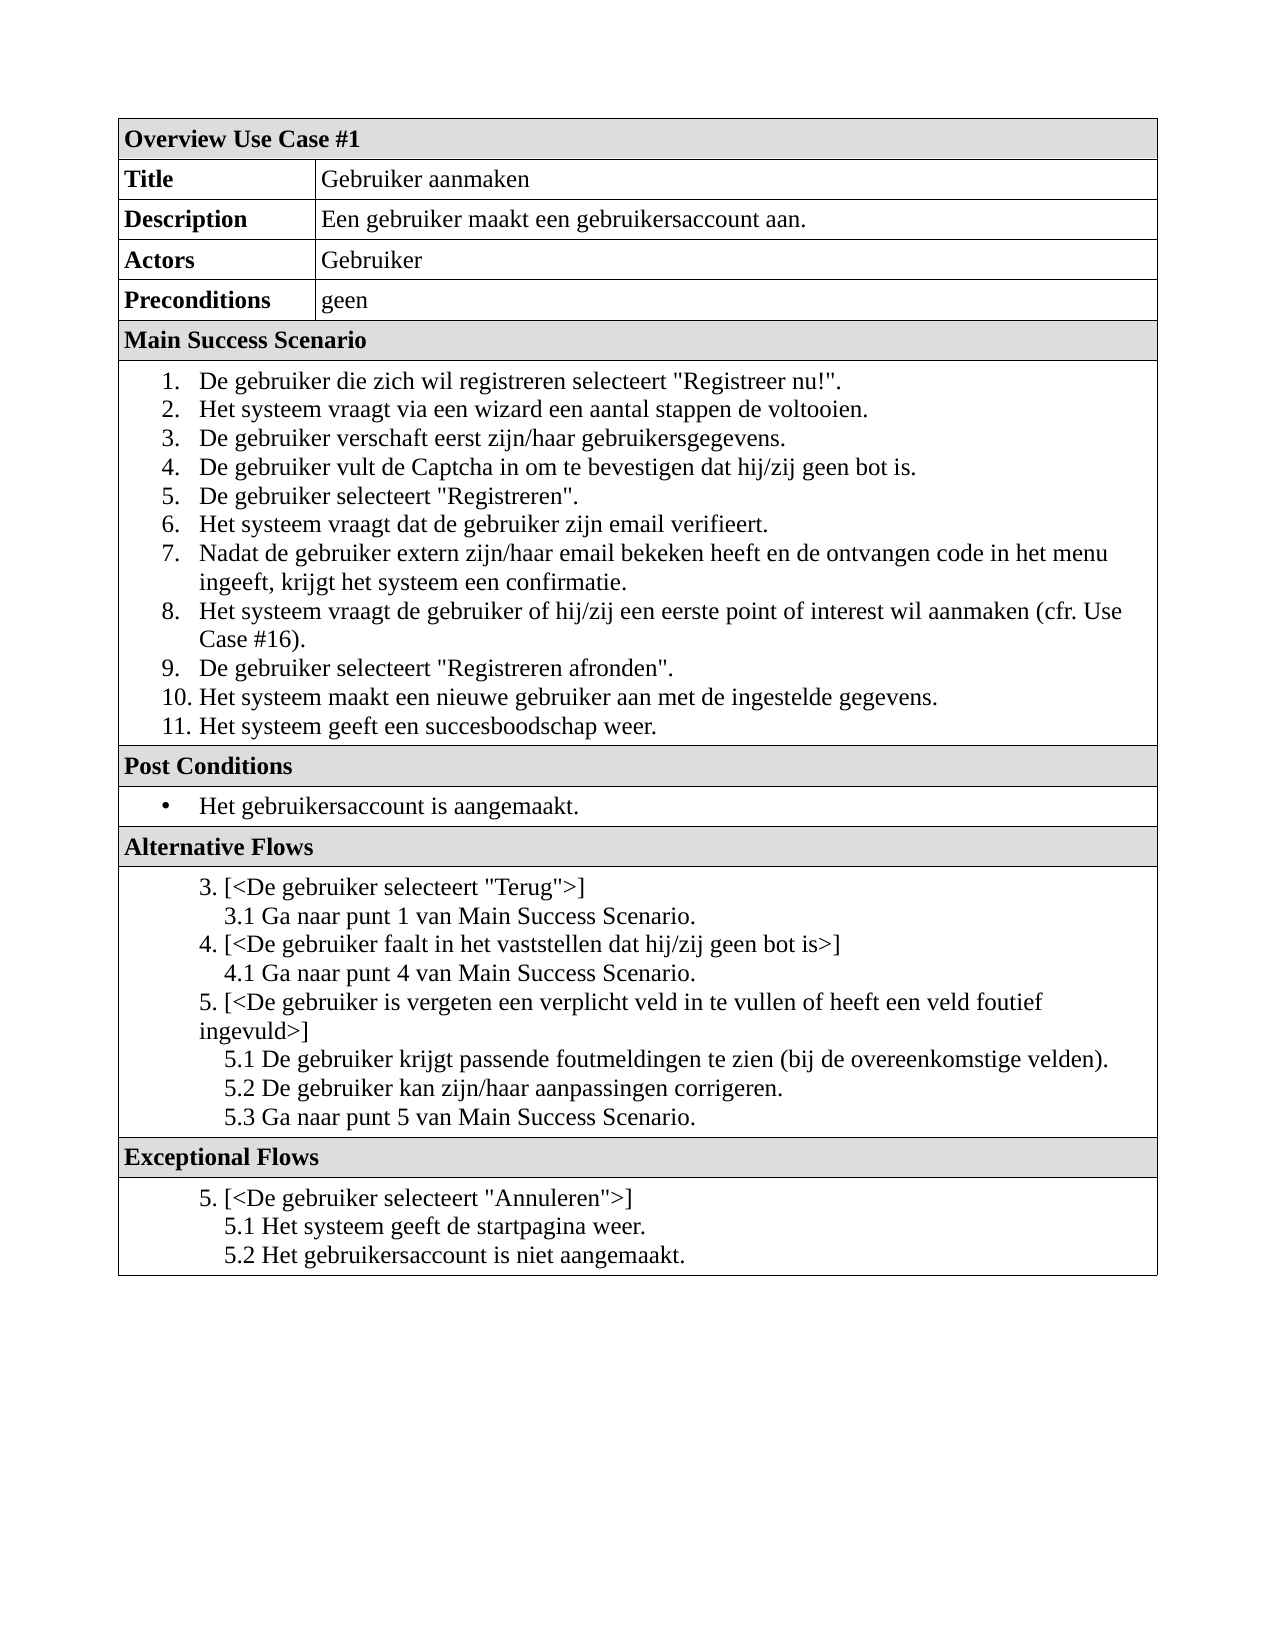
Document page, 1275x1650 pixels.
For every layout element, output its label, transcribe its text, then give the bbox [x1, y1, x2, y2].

table_cell Main Success Scenario [119, 321, 1157, 360]
table_cell 5. [<De gebruiker selecteert "Annuleren">] 5.1 Het systeem geeft de startpagina weer. 5.2 Het gebruikersaccount is niet aangemaakt. [119, 1178, 1157, 1275]
table_cell 3. [<De gebruiker selecteert "Terug">] 3.1 Ga naar punt 1 van Main Success Scenario. 4. [<De gebruiker faalt in het vaststellen dat hij/zij geen bot is>] 4.1 Ga naar punt 4 van Main Success Scenario. 5. [<De gebruiker is vergeten een verplicht veld in te vullen of heeft een veld foutief ingevuld>] 5.1 De gebruiker krijgt passende foutmeldingen te zien (bij de overeenkomstige velden). 5.2 De gebruiker kan zijn/haar aanpassingen corrigeren. 5.3 Ga naar punt 5 van Main Success Scenario. [119, 867, 1157, 1137]
table_cell Gebruiker [316, 240, 1157, 279]
table_cell Exceptional Flows [119, 1138, 1157, 1177]
table_cell Title [119, 160, 315, 199]
table_cell Description [119, 200, 315, 239]
table_cell Actors [119, 240, 315, 279]
table_cell Het gebruikersaccount is aangemaakt. [119, 787, 1157, 826]
table_cell Gebruiker aanmaken [316, 160, 1157, 199]
table_cell Post Conditions [119, 746, 1157, 786]
table_cell geen [316, 280, 1157, 320]
table_header Overview Use Case #1 [119, 119, 1157, 158]
table_cell Preconditions [119, 280, 315, 320]
table_cell Alternative Flows [119, 827, 1157, 866]
table_cell De gebruiker die zich wil registreren selecteert "Registreer nu!". Het systeem vraagt via een wizard een aantal stappen de voltooien. De gebruiker verschaft eerst zijn/haar gebruikersgegevens. De gebruiker vult de Captcha in om te bevestigen dat hij/zij geen bot is. De gebruiker selecteert "Registreren". Het systeem vraagt dat de gebruiker zijn email verifieert. Nadat de gebruiker extern zijn/haar email bekeken heeft en de ontvangen code in het menu ingeeft, krijgt het systeem een confirmatie. Het systeem vraagt de gebruiker of hij/zij een eerste point of interest wil aanmaken (cfr. Use Case #16). De gebruiker selecteert "Registreren afronden". Het systeem maakt een nieuwe gebruiker aan met de ingestelde gegevens. Het systeem geeft een succesboodschap weer. [119, 361, 1157, 745]
table_cell Een gebruiker maakt een gebruikersaccount aan. [316, 200, 1157, 239]
